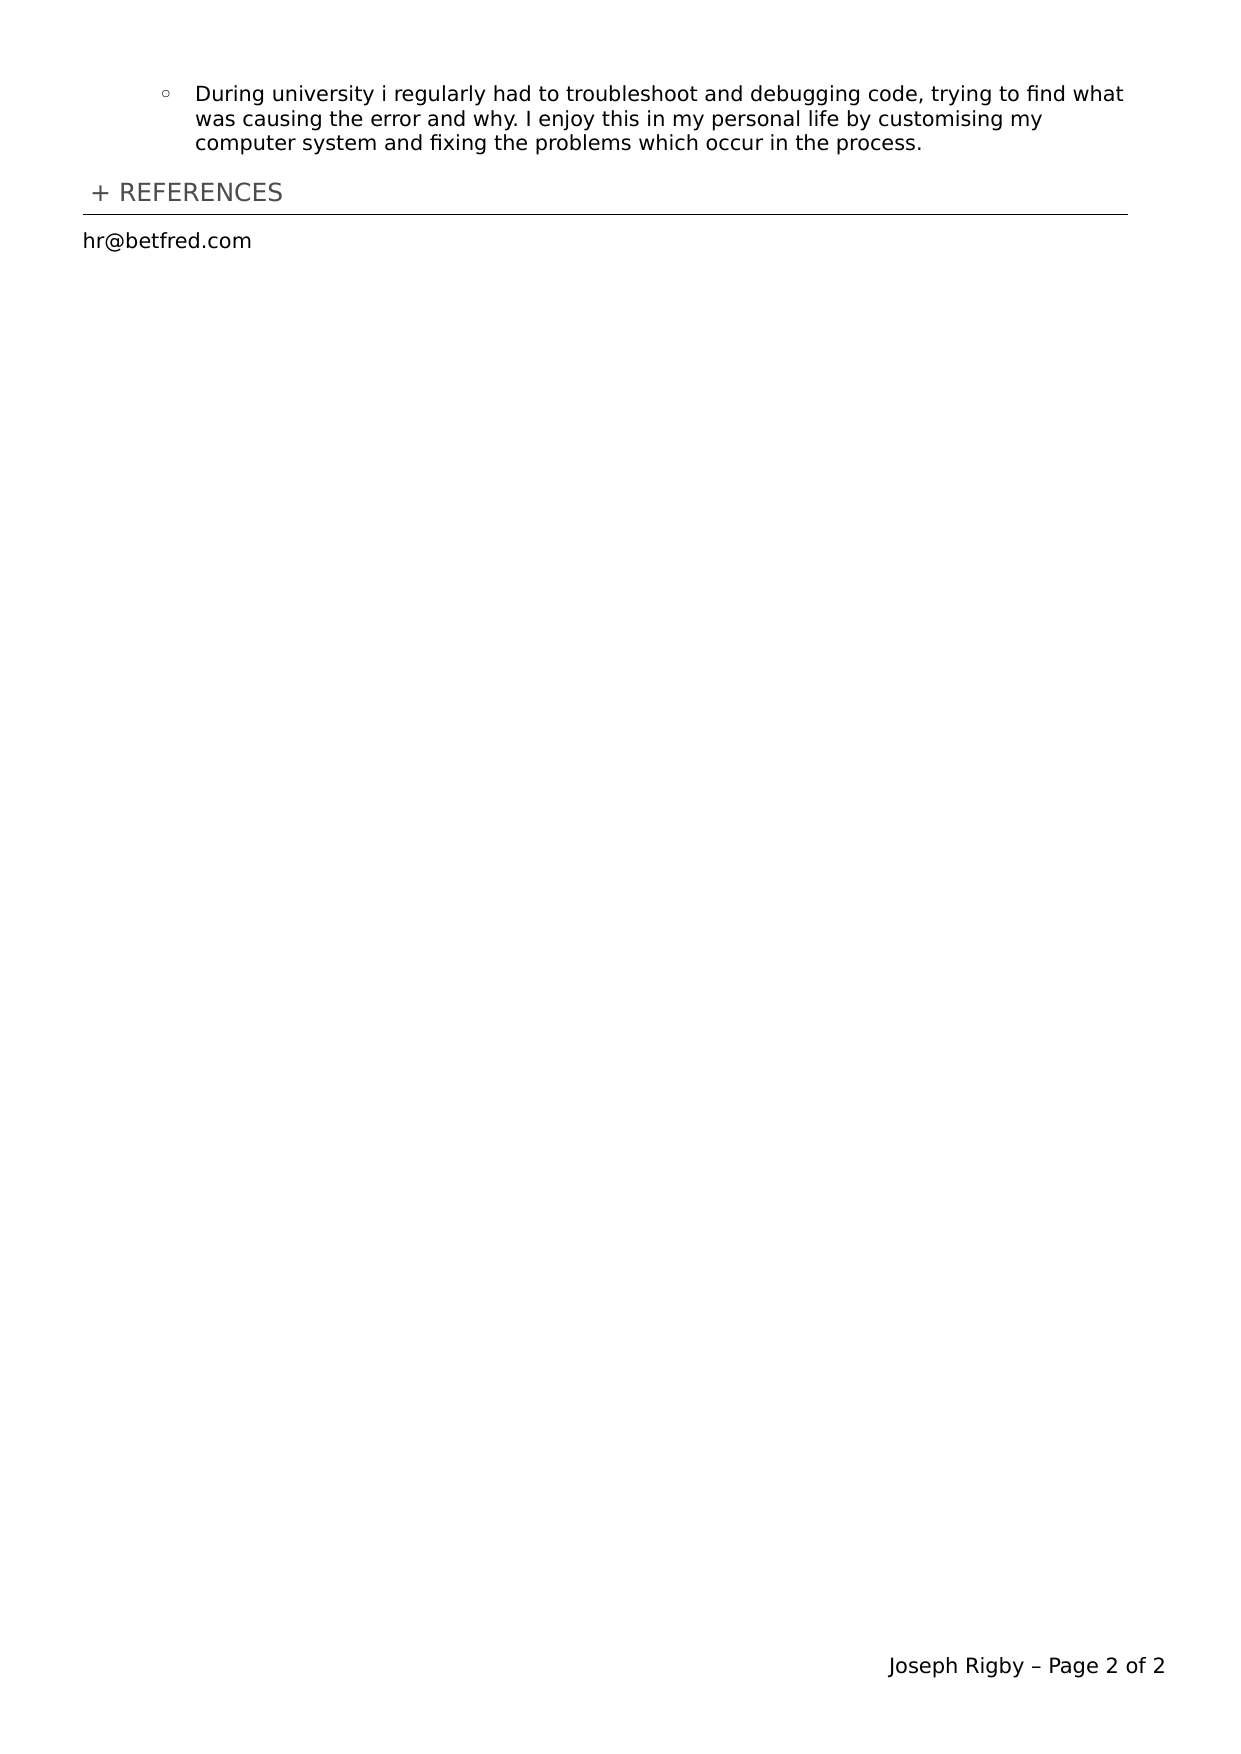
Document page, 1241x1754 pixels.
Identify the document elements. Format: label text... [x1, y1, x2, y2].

table_cell Customer Service With 8 years of experience in a customer facing role, i have developed significant customer service skills, able to maintain high quality service in high pressure situations. Cash Handling Experienced in handling large sums of money, including houry cash counting to ensure till accuracy, and banking excess funds. Teamwork Collaborated in small teams on various software development projects during university. Worked as a team to plan, develop, test, and demonstrate software. Problem Solving During university i regularly had to troubleshoot and debugging code, trying to find what was causing the error and why. I enjoy this in my personal life by customising my computer system and fixing the problems which occur in the process. [75, 75, 1136, 163]
table_cell hr@betfred.com [75, 222, 1136, 261]
table_cell + REFERENCES [75, 163, 1136, 222]
